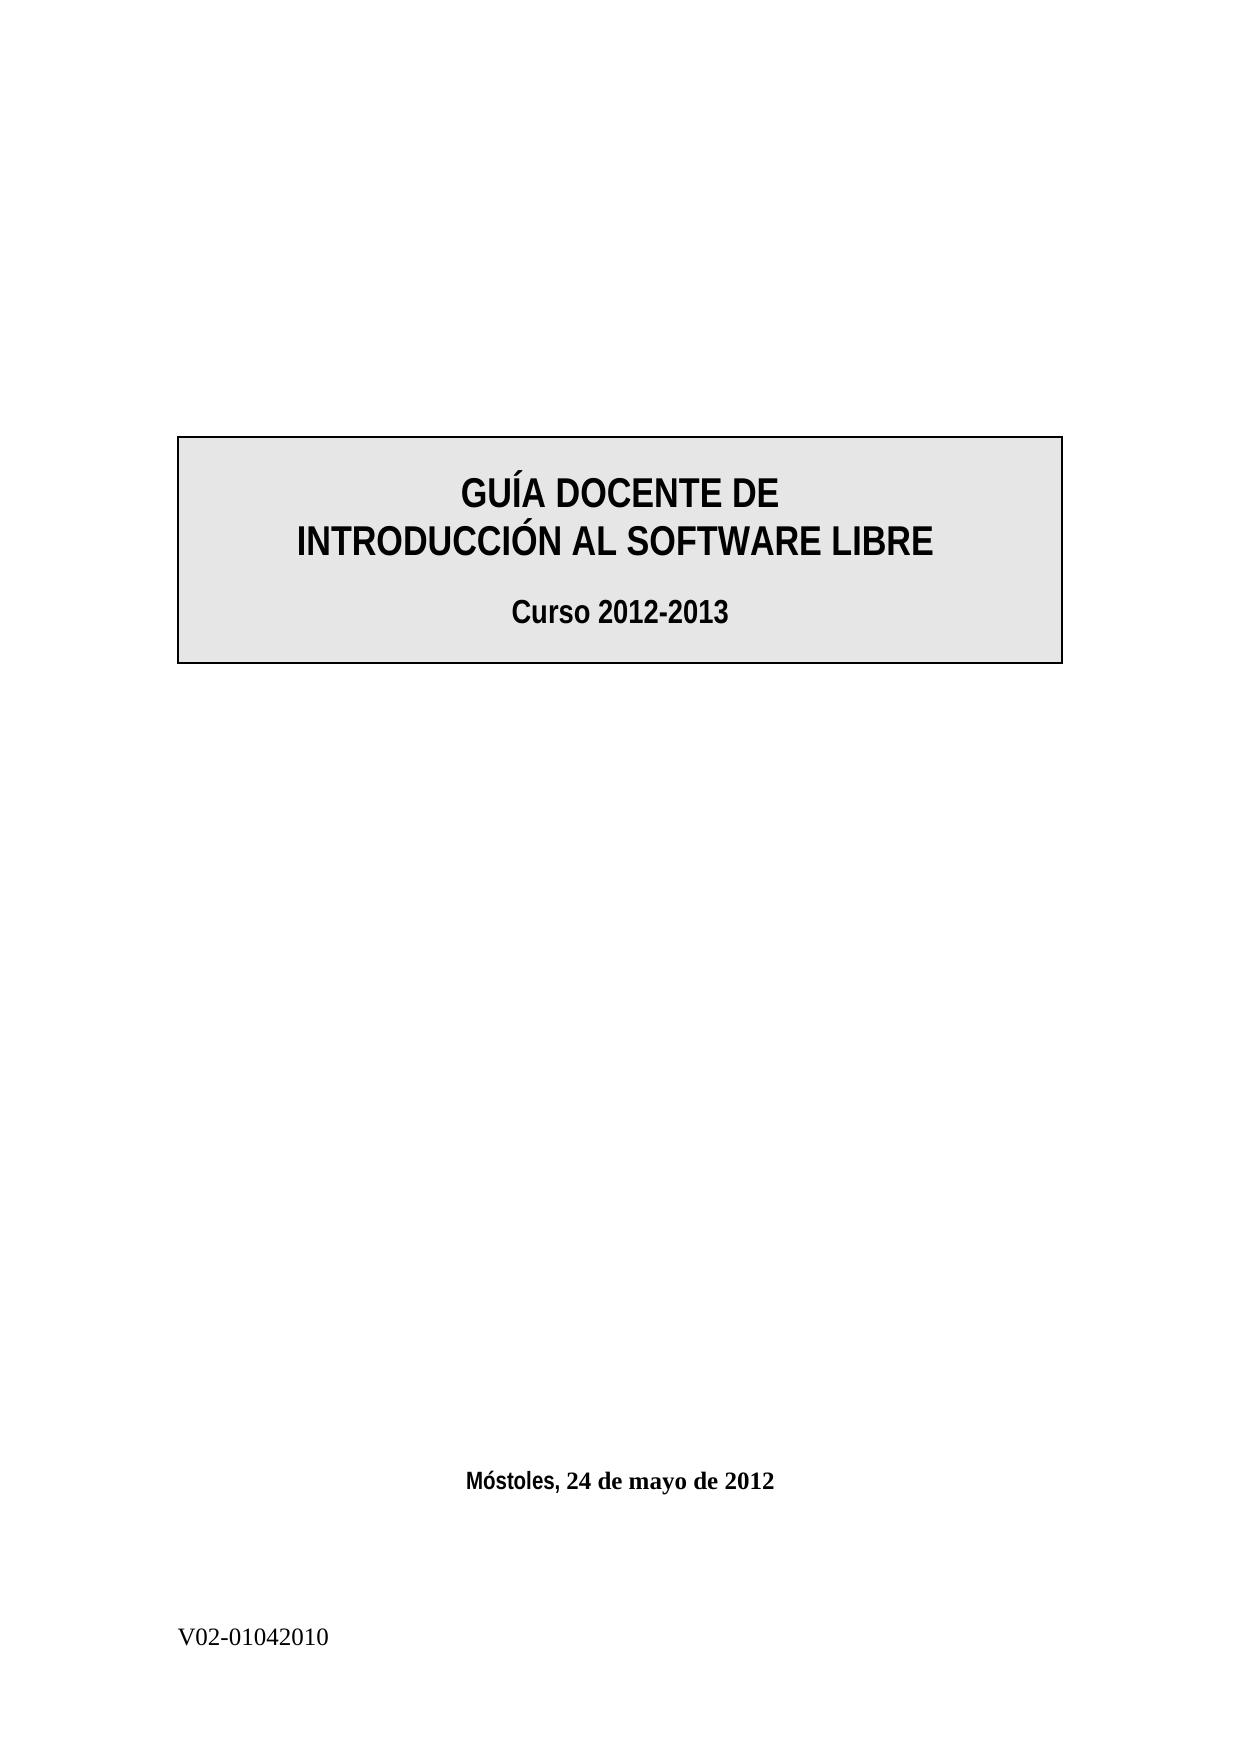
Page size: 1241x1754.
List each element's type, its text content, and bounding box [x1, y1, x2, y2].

text INTRODUCCIÓN AL SOFTWARE LIBRE [179, 512, 1061, 560]
text Móstoles, 24 de mayo de 2012 [177, 1466, 1063, 1495]
text GUÍA DOCENTE DE [179, 464, 1061, 512]
text Curso 2012-2013 [179, 588, 1061, 627]
